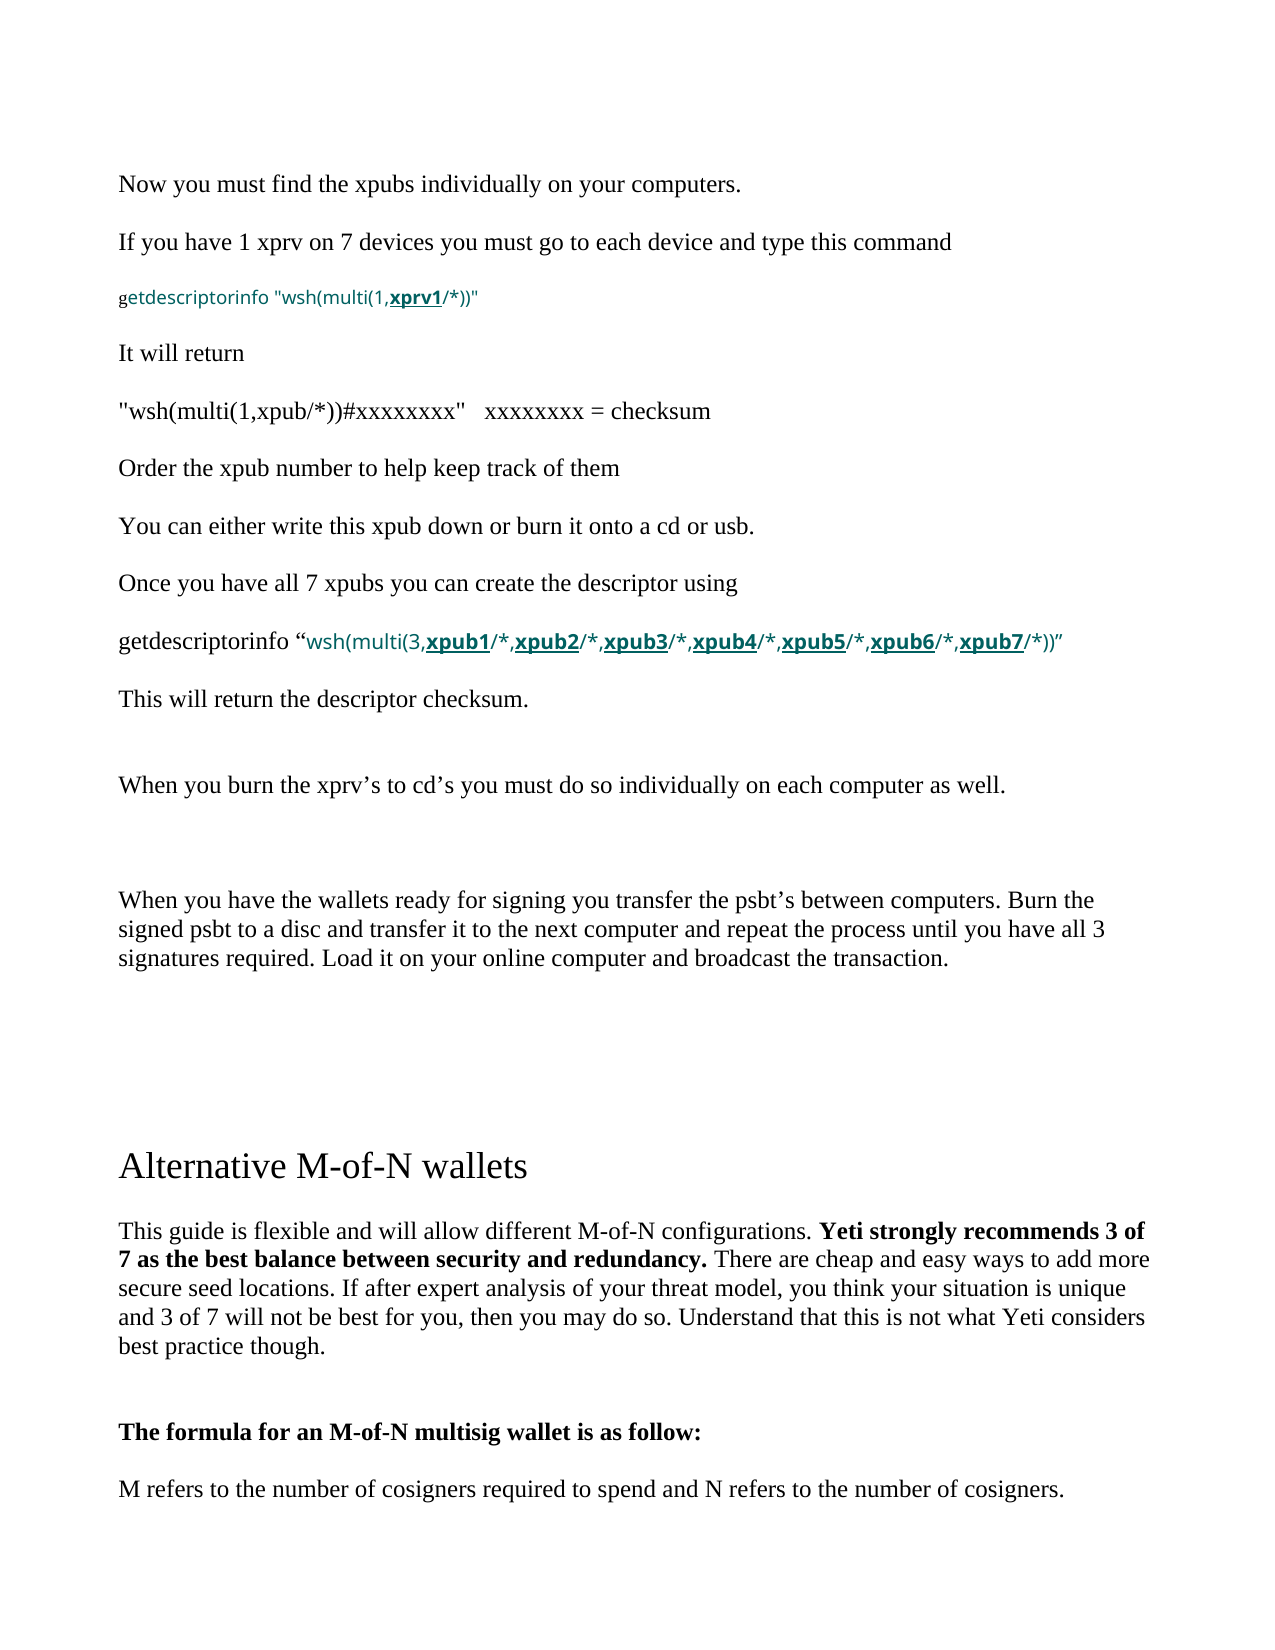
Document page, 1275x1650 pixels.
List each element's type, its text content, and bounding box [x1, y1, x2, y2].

text Order the xpub number to help keep track of them You can either write this xpub down or burn it onto a cd or usb. Once you have all 7 xpubs you can create the descriptor using getdescriptorinfo “wsh(multi(3,xpub1/*,xpub2/*,xpub3/*,xpub4/*,xpub5/*,xpub6/*,xpub7/*))” This will return the descriptor checksum. When you burn the xprv’s to cd’s you must do so individually on each computer as well. When you have the wallets ready for signing you transfer the psbt’s between computers. Burn the signed psbt to a disc and transfer it to the next computer and repeat the process until you have all 3 signatures required. Load it on your online computer and broadcast the transaction. Alternative M-of-N wallets This guide is flexible and will allow different M-of-N configurations. Yeti strongly recommends 3 of 7 as the best balance between security and redundancy. There are cheap and easy ways to add more secure seed locations. If after expert analysis of your threat model, you think your situation is unique and 3 of 7 will not be best for you, then you may do so. Understand that this is not what Yeti considers best practice though. The formula for an M-of-N multisig wallet is as follow: M refers to the number of cosigners required to spend and N refers to the number of cosigners. [118, 453, 1157, 1503]
text Now you must find the xpubs individually on your computers. If you have 1 xprv on 7 devices you must go to each device and type this command getdescriptorinfo "wsh(multi(1,xprv1/*))" It will return "wsh(multi(1,xpub/*))#xxxxxxxx" xxxxxxxx = checksum [118, 118, 1157, 453]
